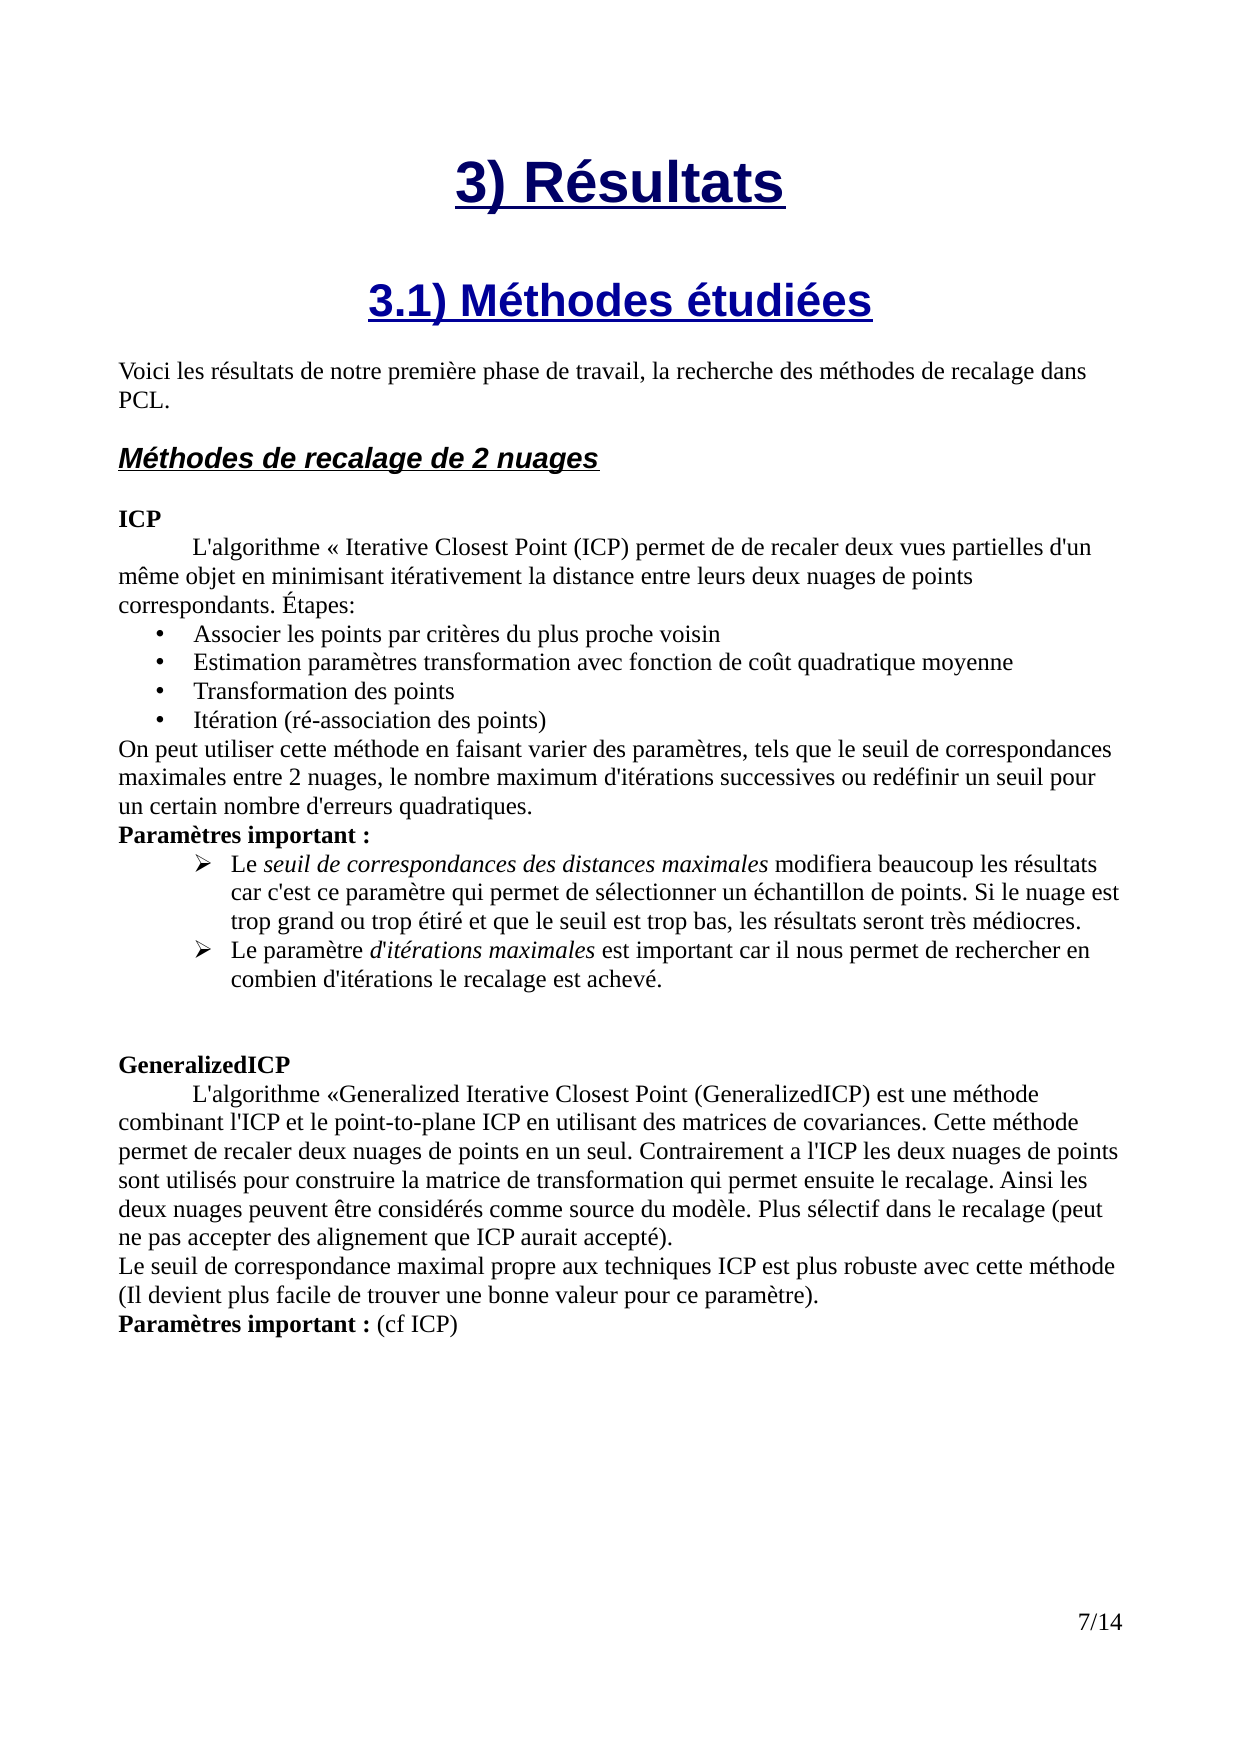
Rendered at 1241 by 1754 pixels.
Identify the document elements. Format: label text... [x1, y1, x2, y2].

list Associer les points par critères du plus proche voisin [156, 619, 1122, 647]
subtitle 3) Résultats [118, 148, 1122, 215]
text Paramètres important : (cf ICP) [118, 1309, 1122, 1337]
list Le seuil de correspondances des distances maximales modifiera beaucoup les résultats car c'est ce paramètre qui permet de sélectionner un échantillon de points. Si le nuage est trop grand ou trop étiré et que le seuil est trop bas, les résultats seront très médiocres. [193, 849, 1122, 935]
text GeneralizedICP [118, 1050, 1122, 1079]
subtitle Méthodes de recalage de 2 nuages [118, 441, 1122, 474]
text Paramètres important : [118, 820, 1122, 849]
text On peut utiliser cette méthode en faisant varier des paramètres, tels que le seuil de correspondances maximales entre 2 nuages, le nombre maximum d'itérations successives ou redéfinir un seuil pour un certain nombre d'erreurs quadratiques. [118, 734, 1122, 820]
text L'algorithme «Generalized Iterative Closest Point (GeneralizedICP) est une méthode combinant l'ICP et le point-to-plane ICP en utilisant des matrices de covariances. Cette méthode permet de recaler deux nuages de points en un seul. Contrairement a l'ICP les deux nuages de points sont utilisés pour construire la matrice de transformation qui permet ensuite le recalage. Ainsi les deux nuages peuvent être considérés comme source du modèle. Plus sélectif dans le recalage (peut ne pas accepter des alignement que ICP aurait accepté). Le seuil de correspondance maximal propre aux techniques ICP est plus robuste avec cette méthode (Il devient plus facile de trouver une bonne valeur pour ce paramètre). [118, 1079, 1122, 1309]
list Le paramètre d'itérations maximales est important car il nous permet de rechercher en combien d'itérations le recalage est achevé. [193, 935, 1122, 1021]
text ICP [118, 504, 1122, 532]
list Transformation des points [156, 676, 1122, 705]
text Voici les résultats de notre première phase de travail, la recherche des méthodes de recalage dans PCL. [118, 356, 1122, 413]
list Itération (ré-association des points) [156, 705, 1122, 734]
subtitle 3.1) Méthodes étudiées [118, 274, 1122, 326]
list Estimation paramètres transformation avec fonction de coût quadratique moyenne [156, 647, 1122, 676]
text L'algorithme « Iterative Closest Point (ICP) permet de de recaler deux vues partielles d'un même objet en minimisant itérativement la distance entre leurs deux nuages de points correspondants. Étapes: [118, 532, 1122, 619]
